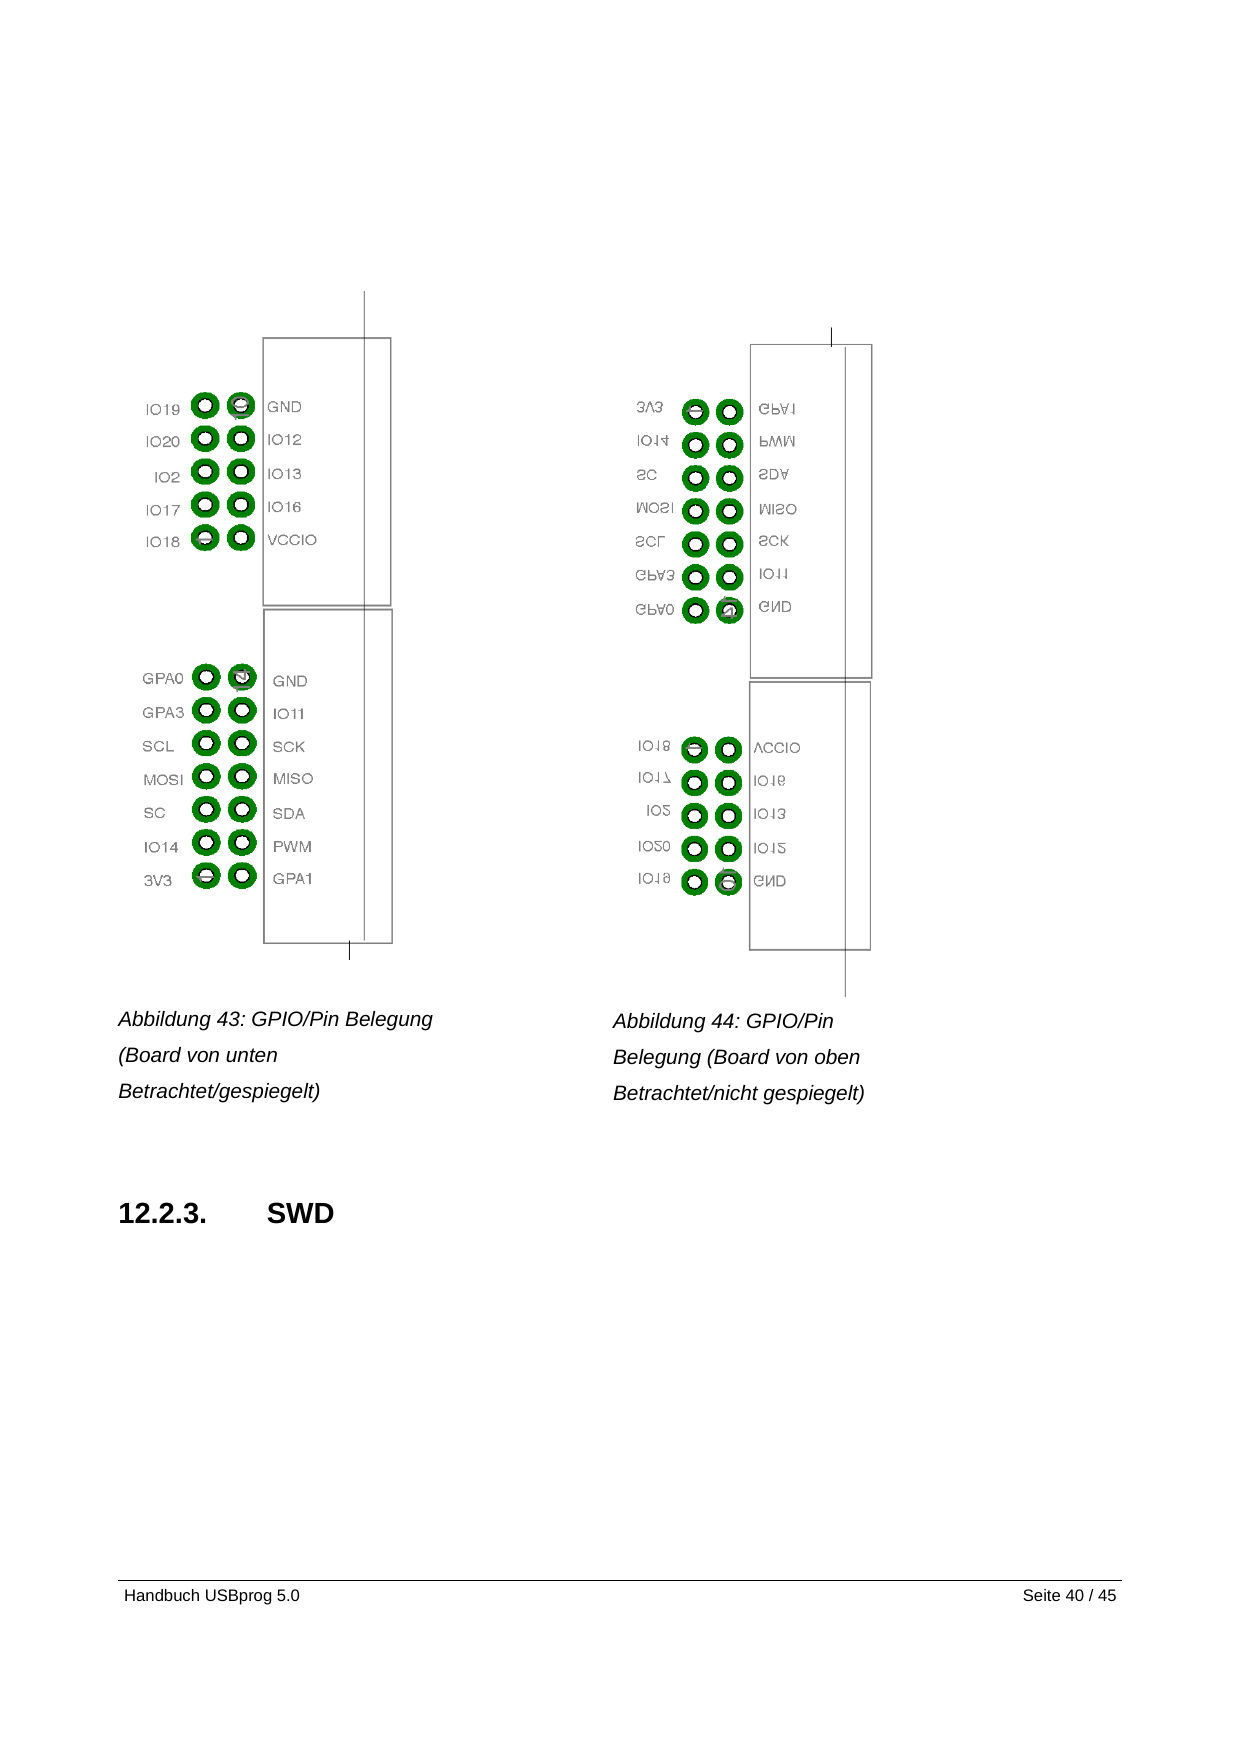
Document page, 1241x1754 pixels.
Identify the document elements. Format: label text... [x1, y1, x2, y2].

picture [118, 291, 440, 996]
text Abbildung 44: GPIO/Pin Belegung (Board von oben Betrachtet/nicht gespiegelt) [613, 997, 917, 1105]
subtitle SWD [118, 1196, 1122, 1230]
text Abbildung 43: GPIO/Pin Belegung (Board von unten Betrachtet/gespiegelt) [118, 996, 439, 1103]
picture [612, 291, 917, 997]
